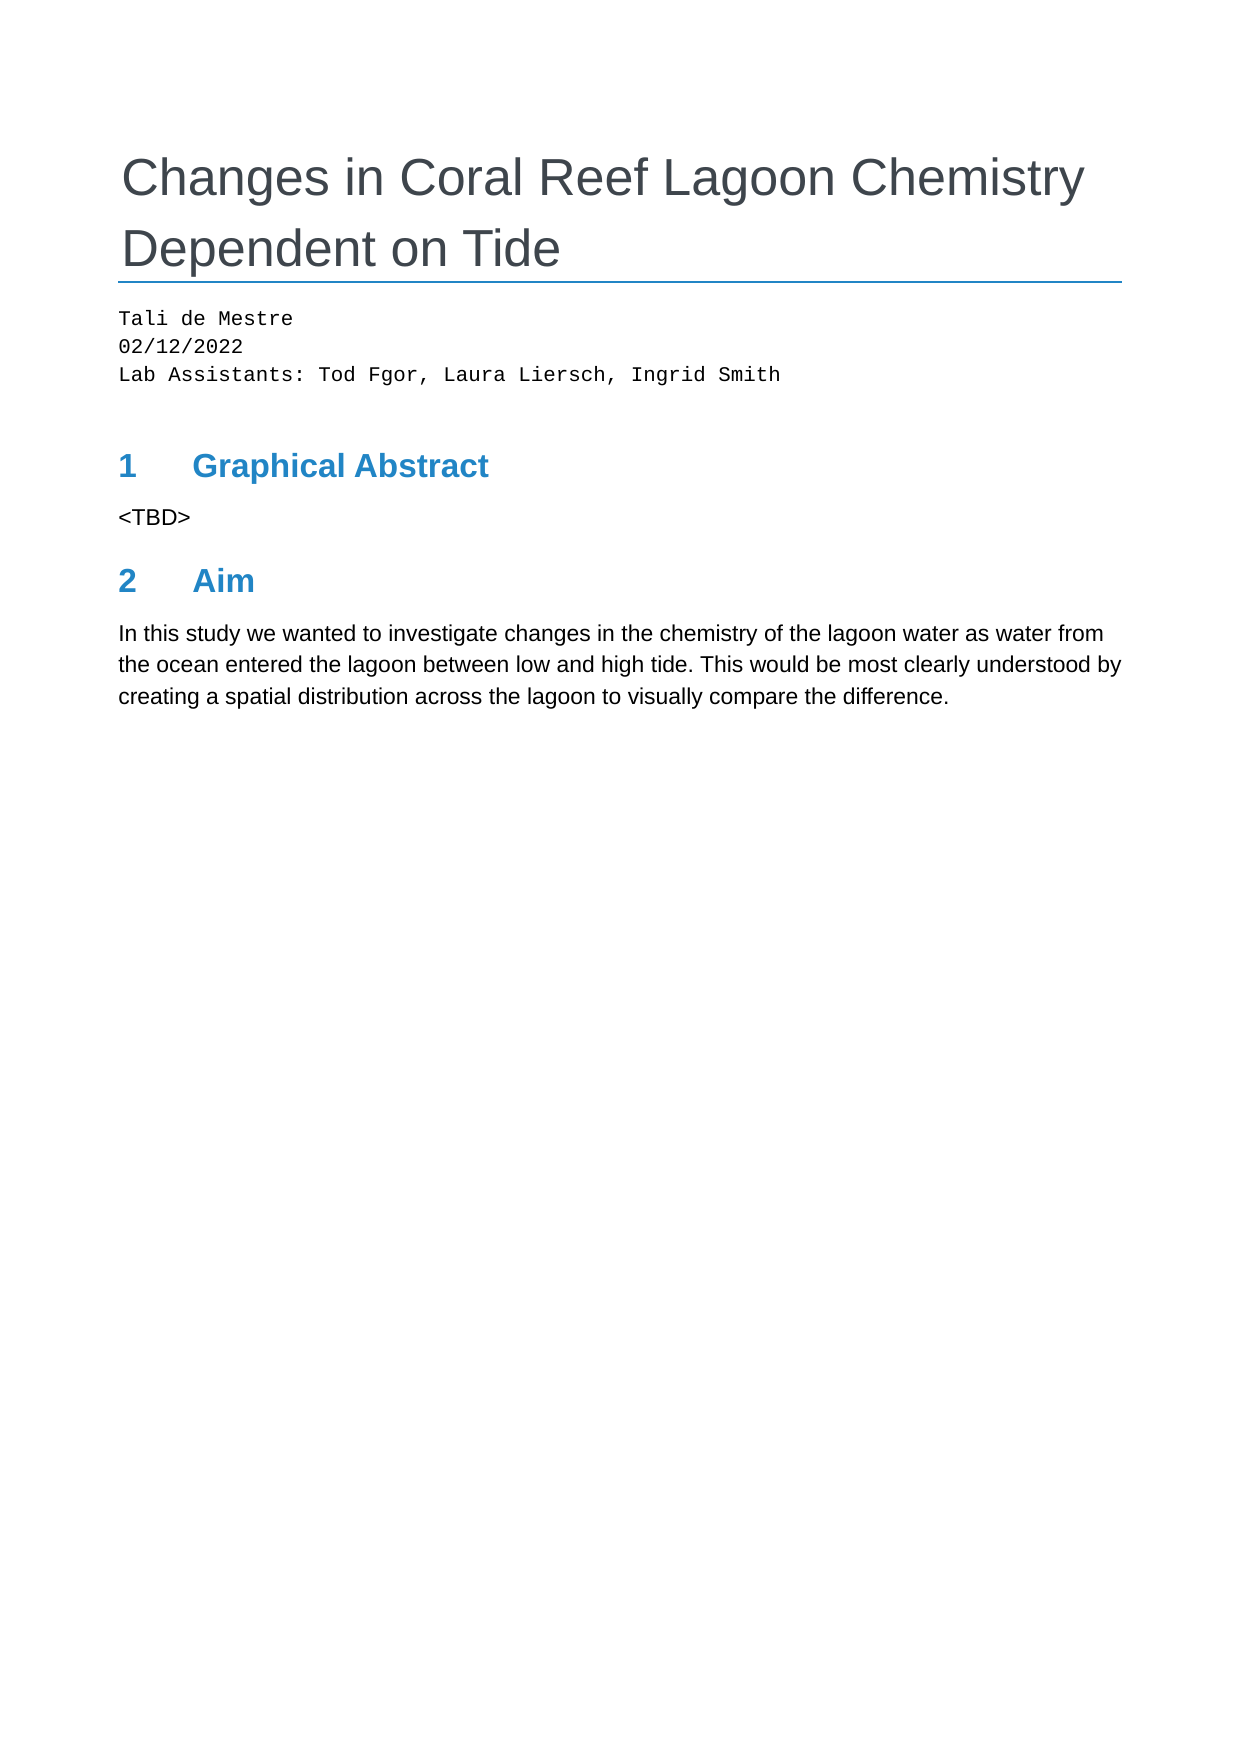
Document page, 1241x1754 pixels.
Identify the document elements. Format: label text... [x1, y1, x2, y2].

text 02/12/2022 [118, 336, 1122, 359]
subtitle Graphical Abstract [118, 446, 1122, 484]
text In this study we wanted to investigate changes in the chemistry of the lagoon water as water from the ocean entered the lagoon between low and high tide. This would be most clearly understood by creating a spatial distribution across the lagoon to visually compare the difference. [118, 619, 1122, 709]
subtitle Aim [118, 561, 1122, 599]
title Changes in Coral Reef Lagoon Chemistry Dependent on Tide [118, 143, 1122, 281]
text <TBD> [118, 504, 1122, 531]
text Lab Assistants: Tod Fgor, Laura Liersch, Ingrid Smith [118, 364, 1122, 388]
text Tali de Mestre [118, 307, 1122, 331]
